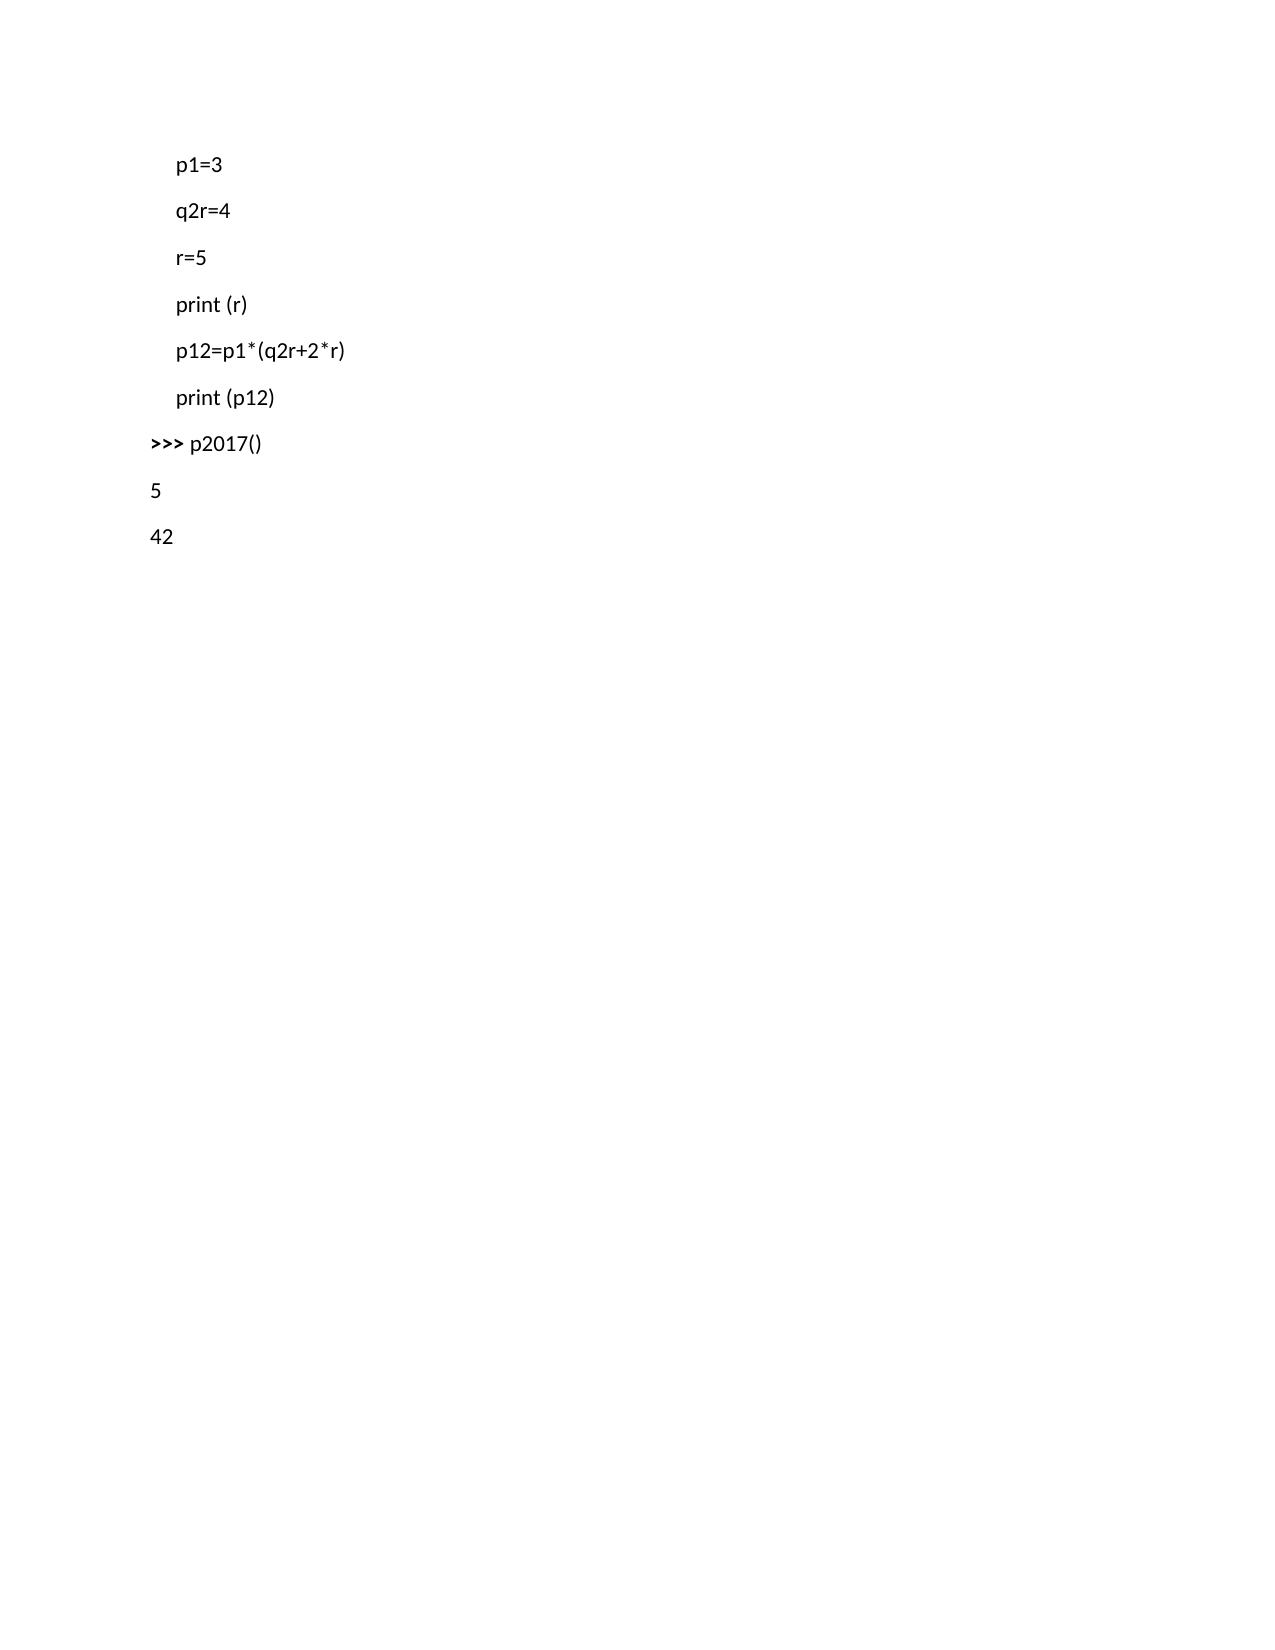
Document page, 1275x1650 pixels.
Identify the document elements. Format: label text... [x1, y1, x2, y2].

text print (r) [150, 290, 1125, 318]
text >>> p2017() [150, 429, 1125, 457]
text r=5 [150, 243, 1125, 271]
text p12=p1*(q2r+2*r) [150, 336, 1125, 364]
text 42 [150, 522, 1125, 551]
text p1=3 [150, 150, 1125, 178]
text print (p12) [150, 383, 1125, 411]
text q2r=4 [150, 197, 1125, 224]
text 5 [150, 476, 1125, 504]
